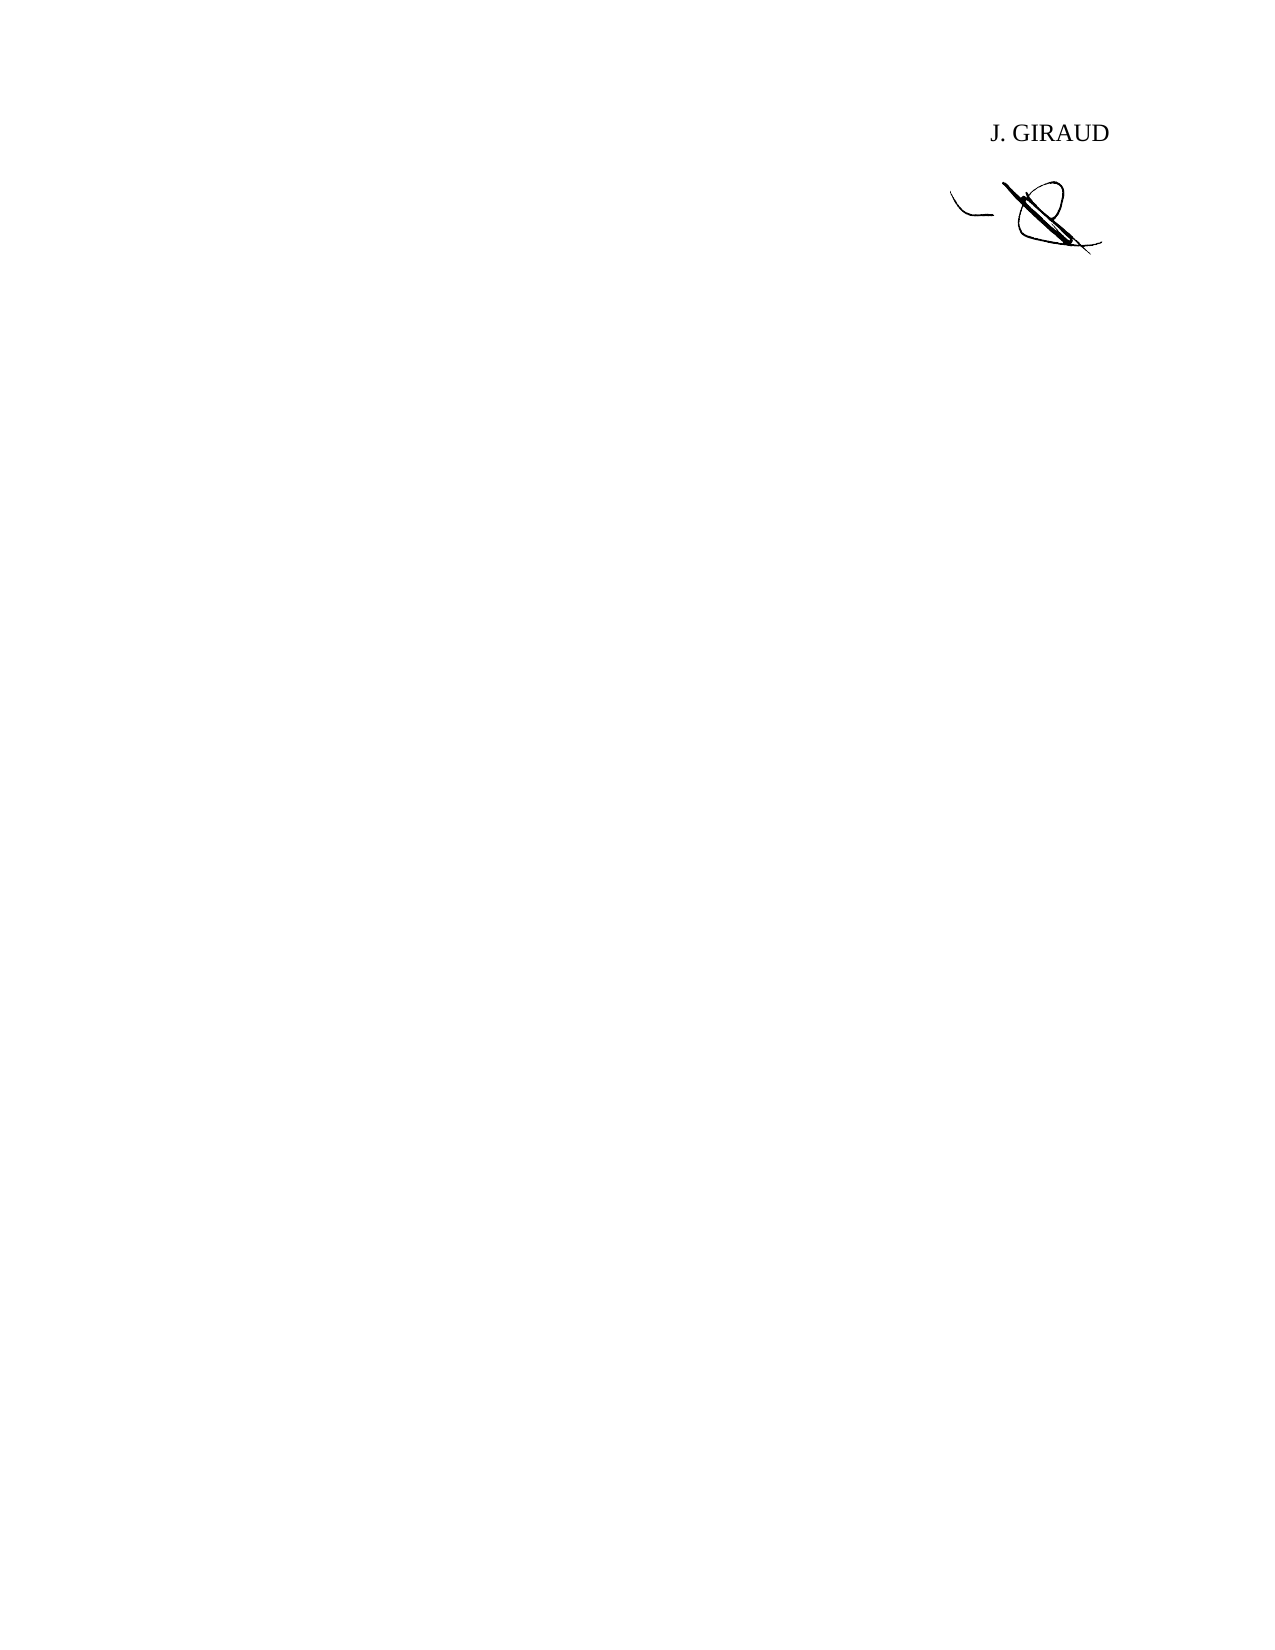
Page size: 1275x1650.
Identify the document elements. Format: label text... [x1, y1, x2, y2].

text J. GIRAUD [118, 118, 1109, 147]
picture [950, 181, 1103, 255]
